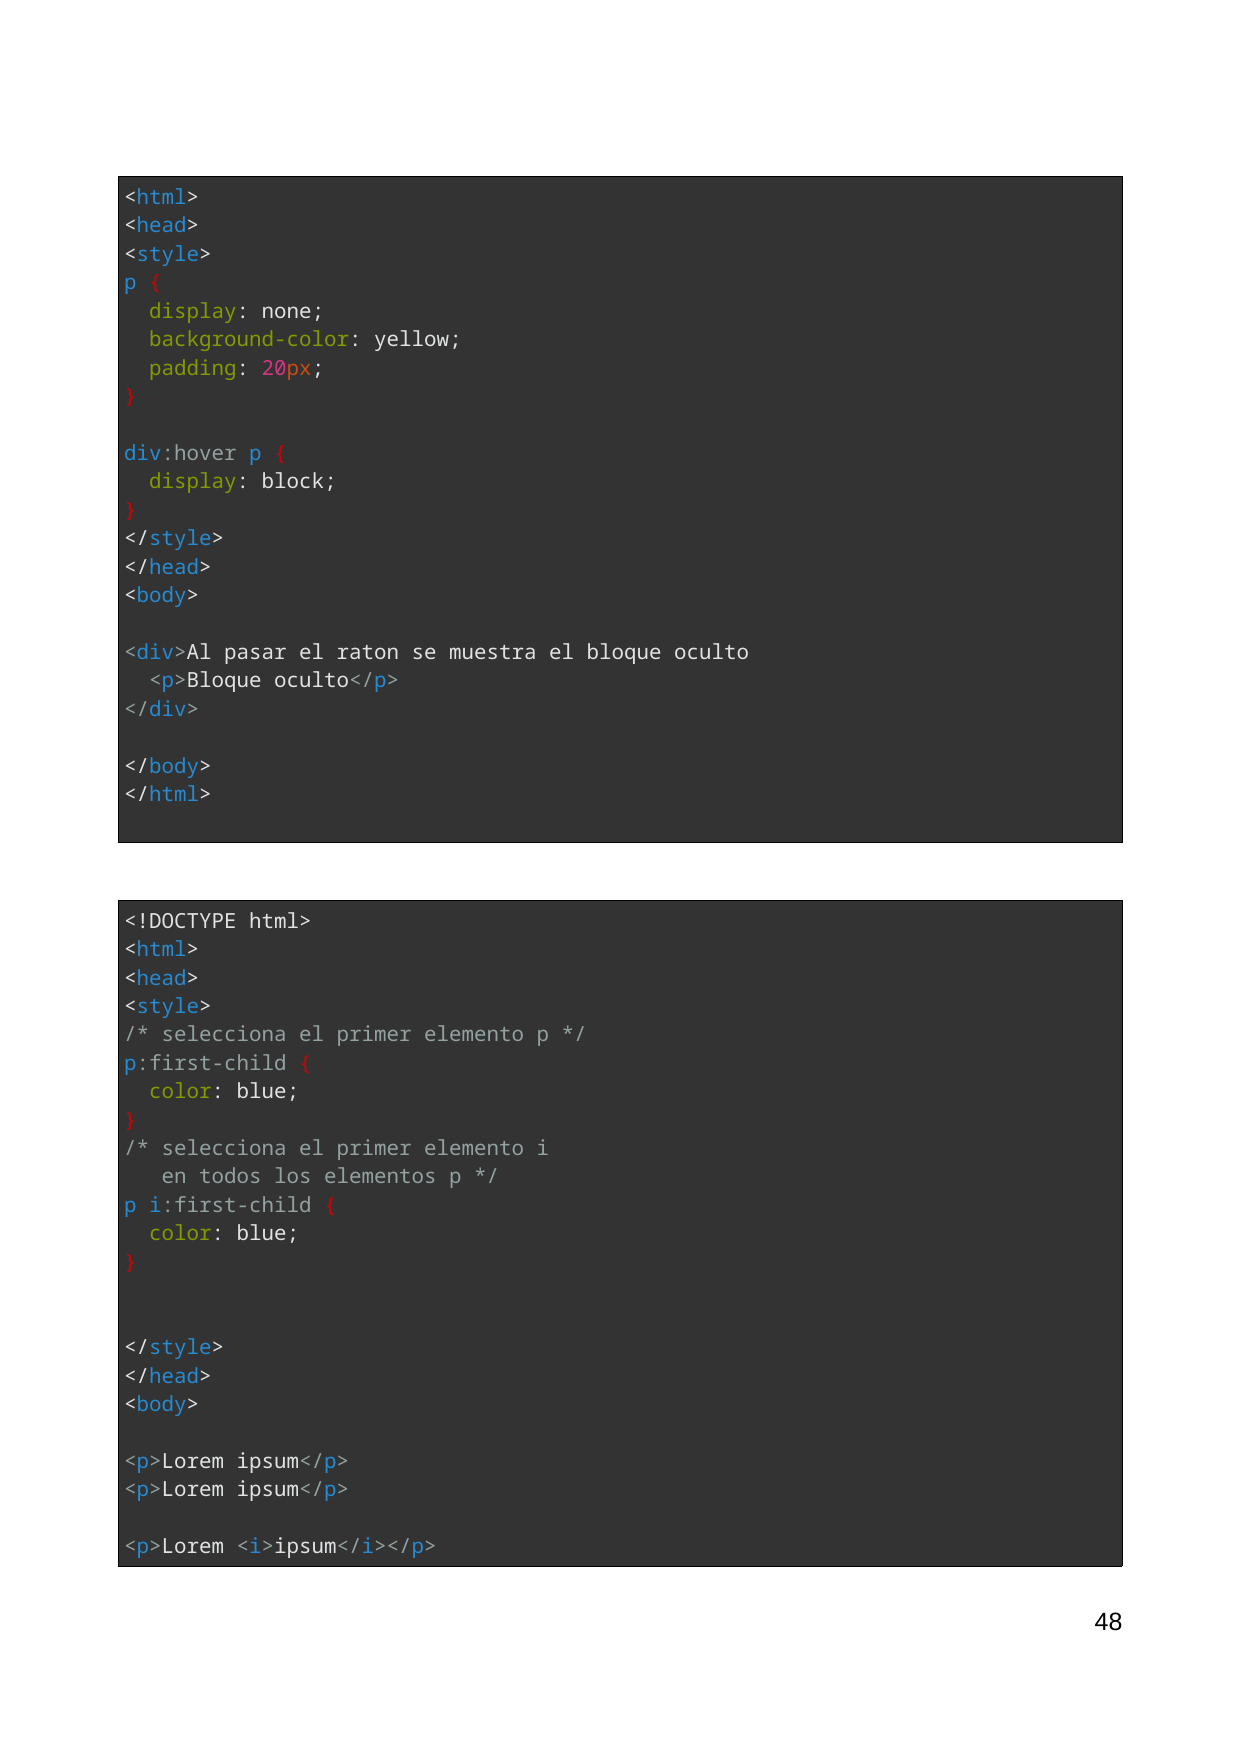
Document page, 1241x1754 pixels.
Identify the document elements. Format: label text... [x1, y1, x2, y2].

table_header <html> <head> <style> p { display: none; background-color: yellow; padding: 20px; } div:hover p { display: block; } </style> </head> <body> <div>Al pasar el raton se muestra el bloque oculto <p>Bloque oculto</p> </div> </body> </html> [119, 177, 1122, 842]
table_header <!DOCTYPE html> <html> <head> <style> /* selecciona el primer elemento p */ p:first-child { color: blue; } /* selecciona el primer elemento i en todos los elementos p */ p i:first-child { color: blue; } </style> </head> <body> <p>Lorem ipsum</p> <p>Lorem ipsum</p> <p>Lorem <i>ipsum</i></p> [119, 901, 1122, 1566]
